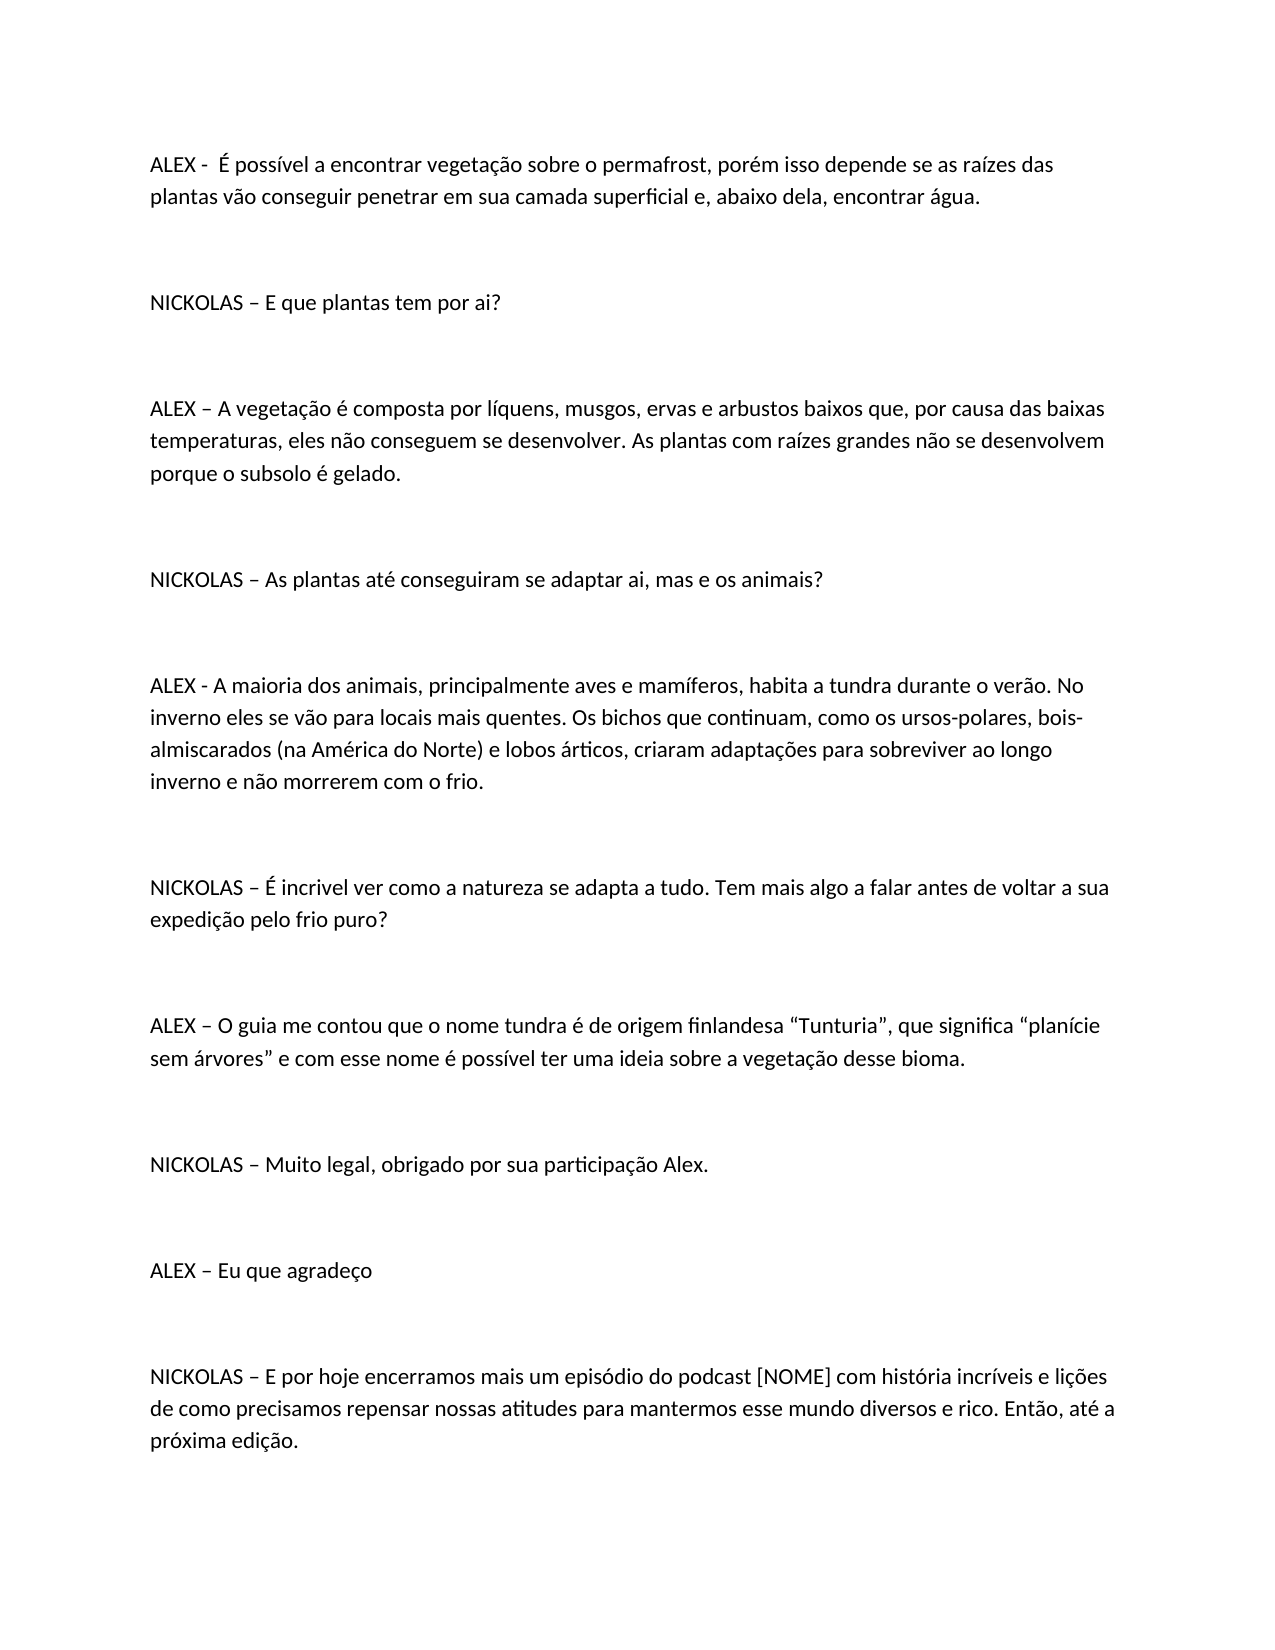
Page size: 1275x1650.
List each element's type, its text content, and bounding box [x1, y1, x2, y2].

text ALEX - É possível a encontrar vegetação sobre o permafrost, porém isso depende se as raízes das plantas vão conseguir penetrar em sua camada superficial e, abaixo dela, encontrar água. [150, 150, 1125, 210]
text ALEX – O guia me contou que o nome tundra é de origem finlandesa “Tunturia”, que significa “planície sem árvores” e com esse nome é possível ter uma ideia sobre a vegetação desse bioma. [150, 1012, 1125, 1072]
text NICKOLAS – É incrivel ver como a natureza se adapta a tudo. Tem mais algo a falar antes de voltar a sua expedição pelo frio puro? [150, 873, 1125, 933]
text ALEX - A maioria dos animais, principalmente aves e mamíferos, habita a tundra durante o verão. No inverno eles se vão para locais mais quentes. Os bichos que continuam, como os ursos-polares, bois-almiscarados (na América do Norte) e lobos árticos, criaram adaptações para sobreviver ao longo inverno e não morrerem com o frio. [150, 671, 1125, 795]
text NICKOLAS – E por hoje encerramos mais um episódio do podcast [NOME] com história incríveis e lições de como precisamos repensar nossas atitudes para mantermos esse mundo diversos e rico. Então, até a próxima edição. [150, 1362, 1125, 1454]
text ALEX – Eu que agradeço [150, 1256, 1125, 1284]
text NICKOLAS – Muito legal, obrigado por sua participação Alex. [150, 1150, 1125, 1178]
text NICKOLAS – E que plantas tem por ai? [150, 288, 1125, 316]
text ALEX – A vegetação é composta por líquens, musgos, ervas e arbustos baixos que, por causa das baixas temperaturas, eles não conseguem se desenvolver. As plantas com raízes grandes não se desenvolvem porque o subsolo é gelado. [150, 394, 1125, 487]
text NICKOLAS – As plantas até conseguiram se adaptar ai, mas e os animais? [150, 565, 1125, 593]
